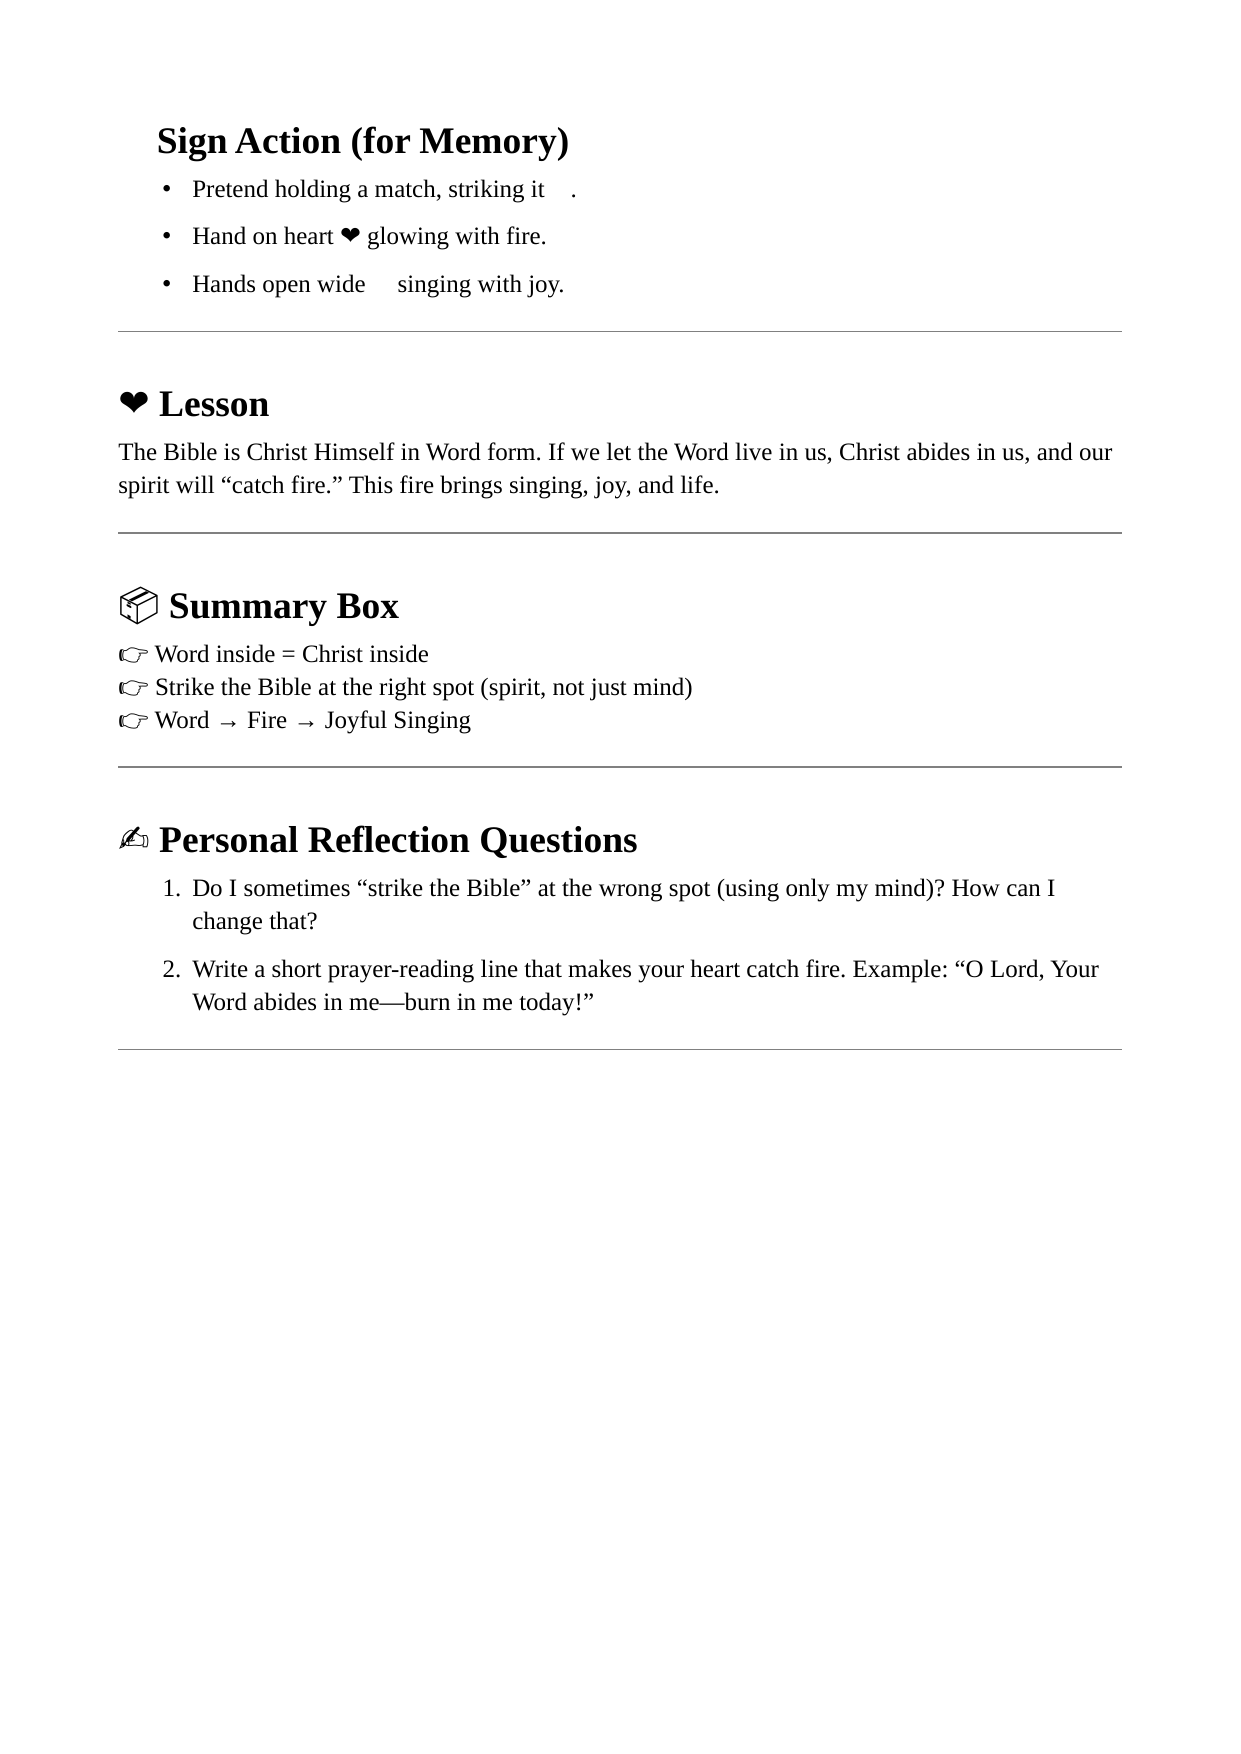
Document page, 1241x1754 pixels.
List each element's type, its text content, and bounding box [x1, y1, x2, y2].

list Write a short prayer-reading line that makes your heart catch fire. Example: “O Lord, Your Word abides in me—burn in me today!” [162, 954, 1122, 1015]
subtitle 👐 Sign Action (for Memory) [118, 118, 1122, 161]
subtitle ✍ Personal Reflection Questions [118, 817, 1122, 861]
subtitle ❤️ Lesson [118, 382, 1122, 425]
list Pretend holding a match, striking it 🔥. [162, 174, 1122, 202]
list Do I sometimes “strike the Bible” at the wrong spot (using only my mind)? How can I change that? [162, 873, 1122, 935]
list Hand on heart ❤️ glowing with fire. [162, 221, 1122, 250]
list Hands open wide 🙌 singing with joy. [162, 269, 1122, 298]
text The Bible is Christ Himself in Word form. If we let the Word live in us, Christ abides in us, and our spirit will “catch fire.” This fire brings singing, joy, and life. [118, 437, 1122, 499]
subtitle 📦 Summary Box [118, 583, 1122, 626]
text 👉 Word inside = Christ inside 👉 Strike the Bible at the right spot (spirit, not just mind) 👉 Word → Fire → Joyful Singing [118, 639, 1122, 733]
